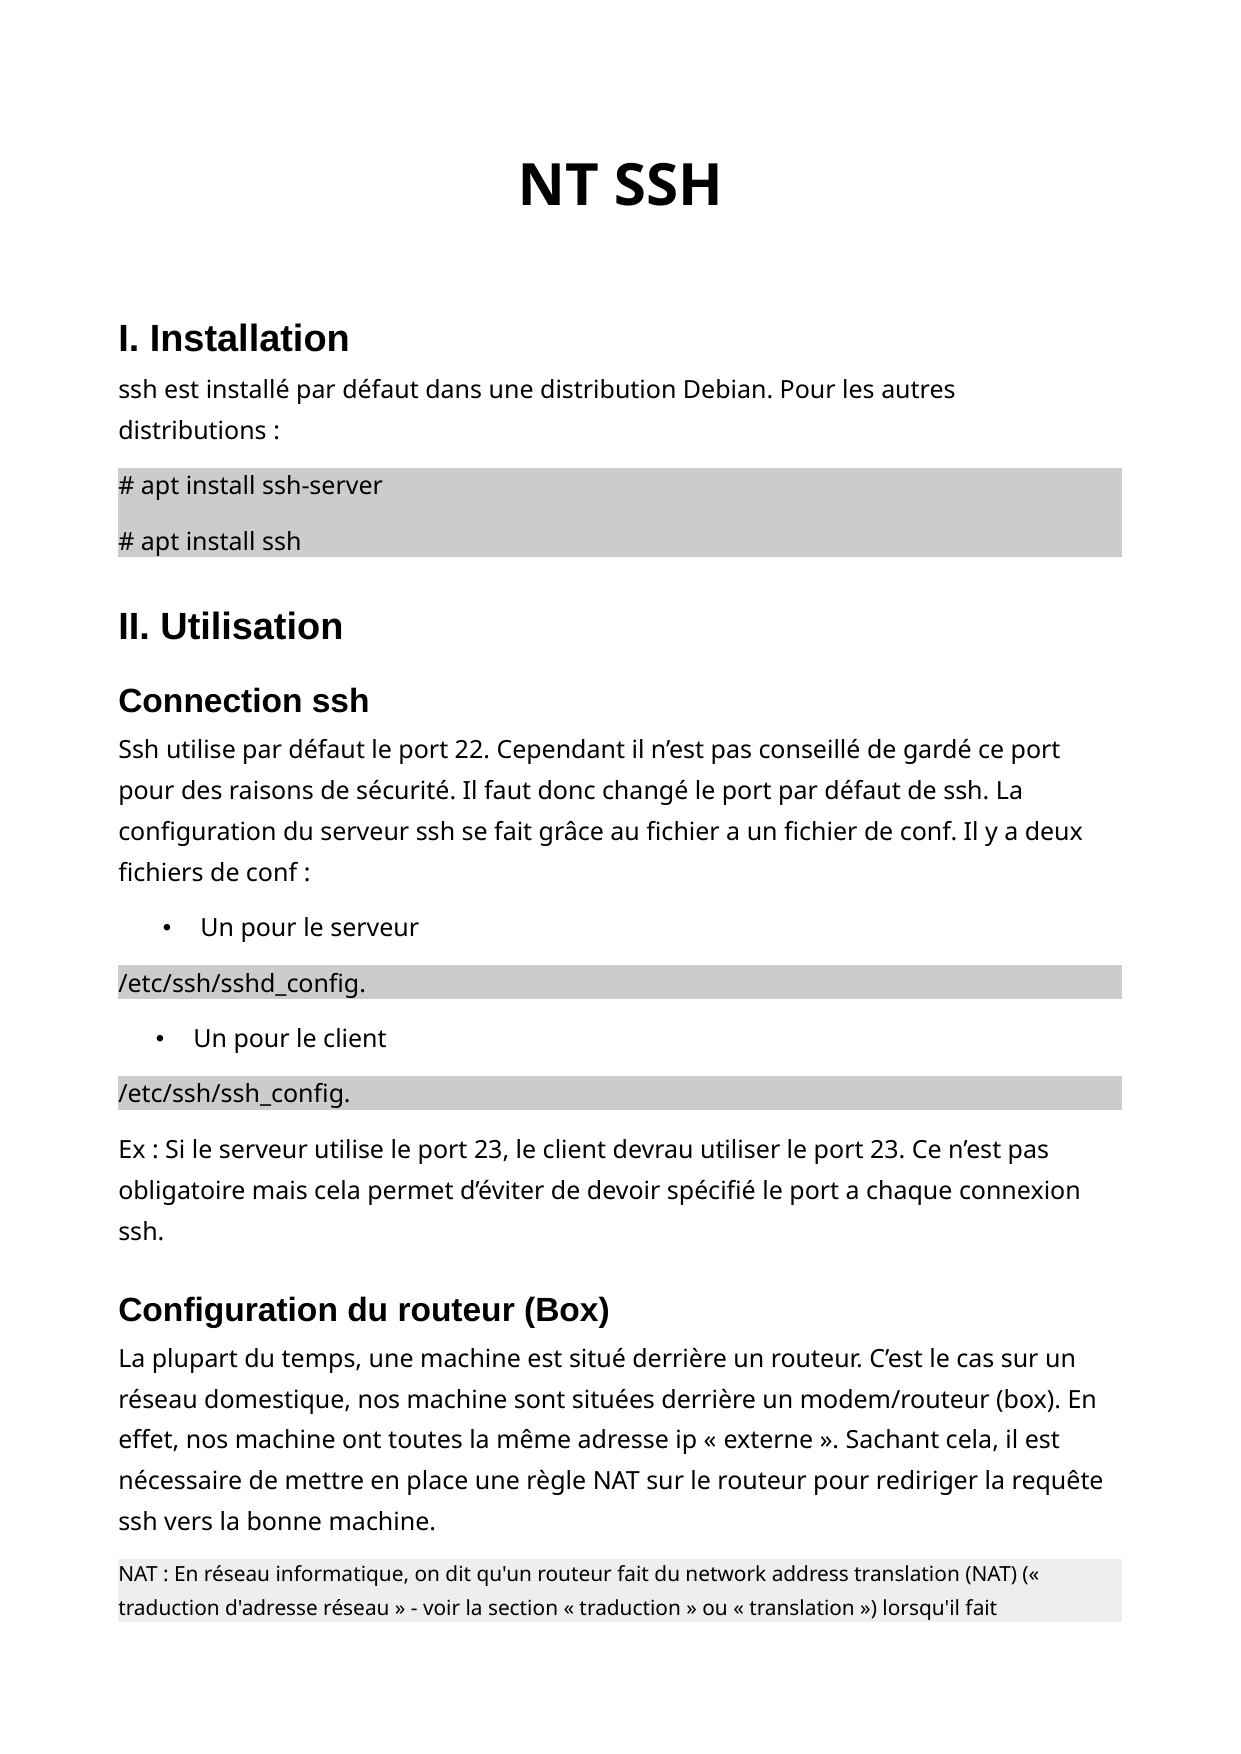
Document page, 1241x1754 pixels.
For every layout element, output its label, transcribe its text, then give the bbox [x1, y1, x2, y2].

title NT SSH [118, 143, 1122, 223]
text Ssh utilise par défaut le port 22. Cependant il n’est pas conseillé de gardé ce port pour des raisons de sécurité. Il faut donc changé le port par défaut de ssh. La configuration du serveur ssh se fait grâce au fichier a un fichier de conf. Il y a deux fichiers de conf : [118, 732, 1122, 888]
text NAT : En réseau informatique, on dit qu'un routeur fait du network address translation (NAT) (« traduction d'adresse réseau » - voir la section « traduction » ou « translation ») lorsqu'il fait [118, 1559, 1122, 1622]
text /etc/ssh/ssh_config. [351, 1076, 1122, 1110]
text /etc/ssh/sshd_config. [366, 965, 1122, 999]
subtitle I. Installation [118, 316, 1122, 359]
subtitle II. Utilisation [118, 604, 1122, 647]
text # apt install ssh [301, 523, 1122, 557]
list Un pour le client [156, 1021, 1122, 1055]
text Ex : Si le serveur utilise le port 23, le client devrau utiliser le port 23. Ce n’est pas obligatoire mais cela permet d’éviter de devoir spécifié le port a chaque connexion ssh. [118, 1131, 1122, 1247]
subtitle Connection ssh [118, 681, 1122, 719]
text # apt install ssh-server [383, 468, 1122, 502]
text La plupart du temps, une machine est situé derrière un routeur. C’est le cas sur un réseau domestique, nos machine sont situées derrière un modem/routeur (box). En effet, nos machine ont toutes la même adresse ip « externe ». Sachant cela, il est nécessaire de mettre en place une règle NAT sur le routeur pour rediriger la requête ssh vers la bonne machine. [118, 1341, 1122, 1538]
text ssh est installé par défaut dans une distribution Debian. Pour les autres distributions : [118, 372, 1122, 447]
list Un pour le serveur [163, 910, 1122, 944]
subtitle Configuration du routeur (Box) [118, 1289, 1122, 1328]
